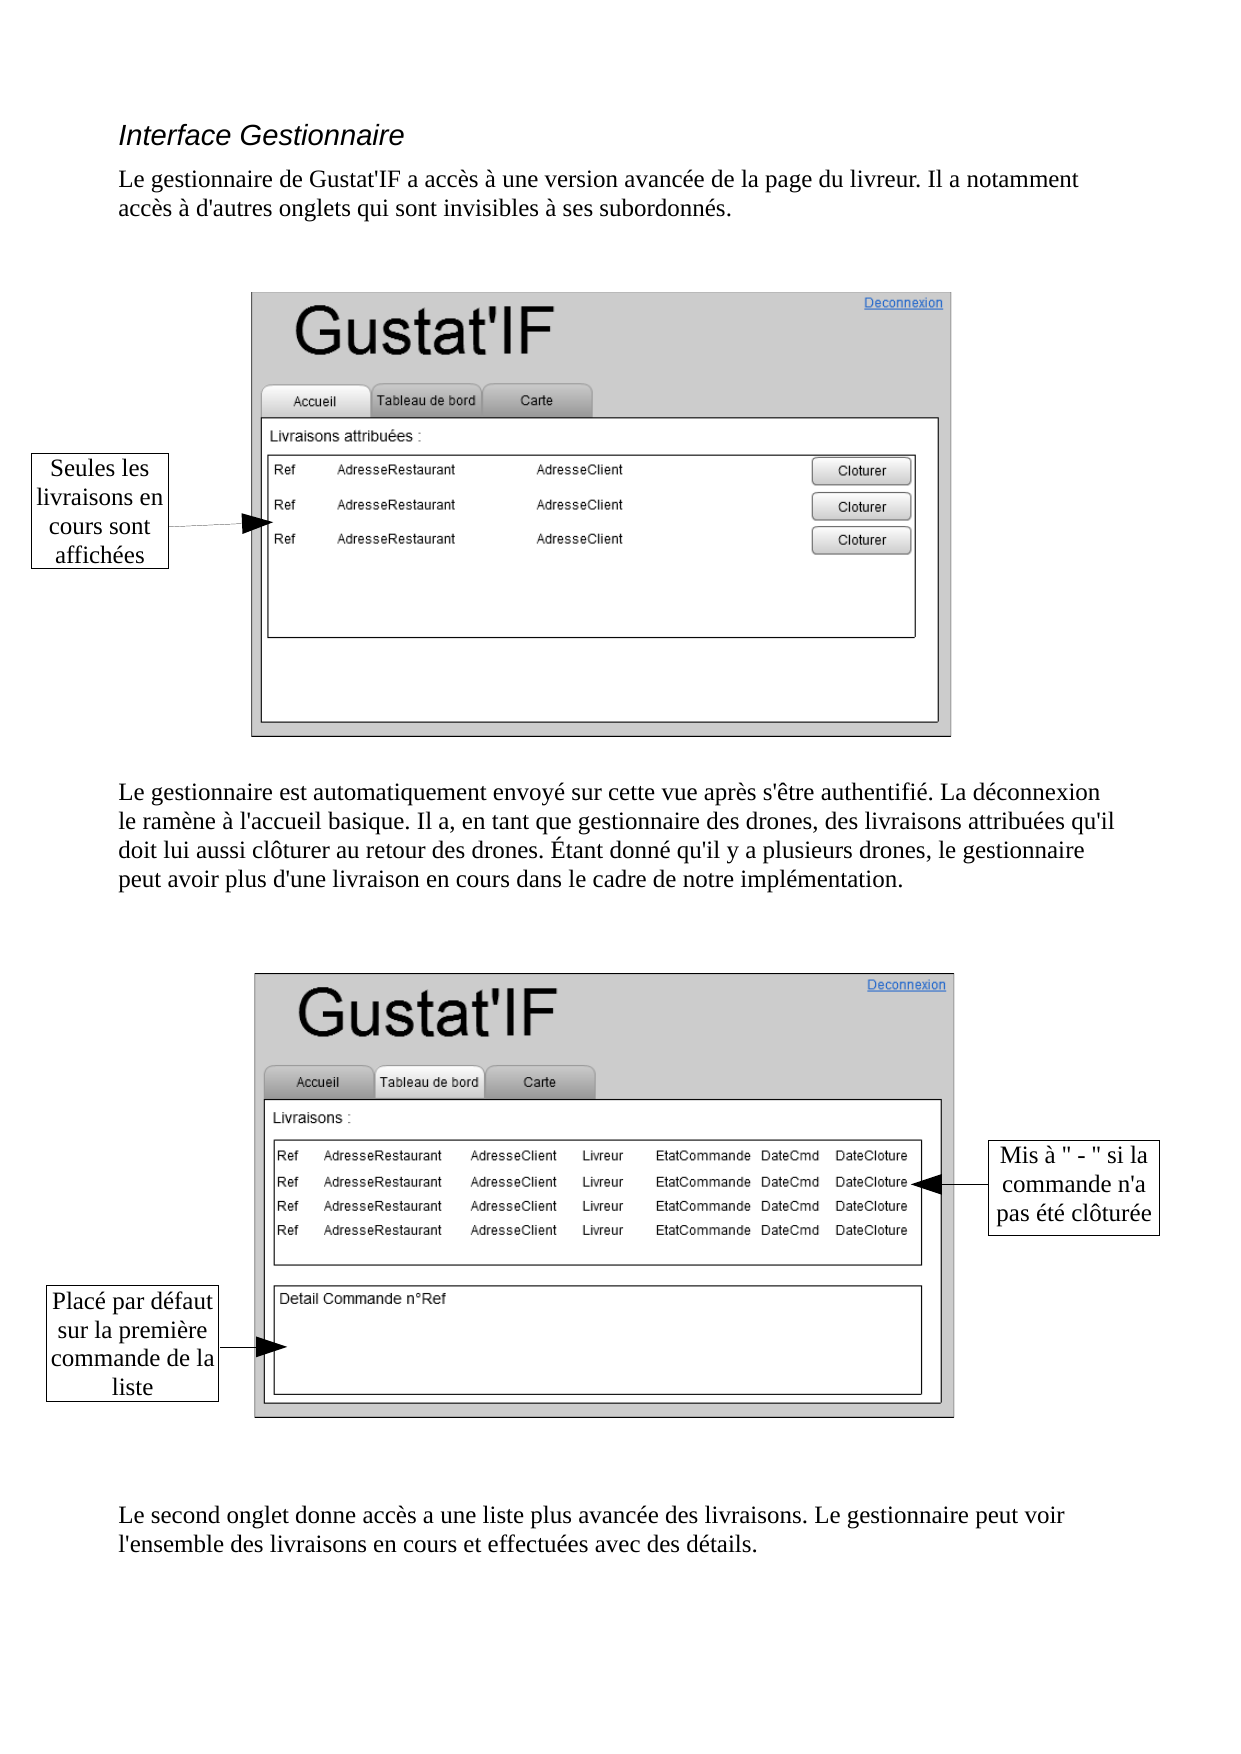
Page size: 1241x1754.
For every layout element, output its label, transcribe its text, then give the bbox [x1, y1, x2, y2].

picture [251, 292, 952, 737]
subtitle Interface Gestionnaire [118, 118, 1122, 152]
text Le gestionnaire est automatiquement envoyé sur cette vue après s'être authentifié. La déconnexion le ramène à l'accueil basique. Il a, en tant que gestionnaire des drones, des livraisons attribuées qu'il doit lui aussi clôturer au retour des drones. Étant donné qu'il y a plusieurs drones, le gestionnaire peut avoir plus d'une livraison en cours dans le cadre de notre implémentation. [118, 777, 1122, 892]
text Le gestionnaire de Gustat'IF a accès à une version avancée de la page du livreur. Il a notamment accès à d'autres onglets qui sont invisibles à ses subordonnés. [118, 164, 1122, 222]
picture [254, 973, 955, 1418]
text Le second onglet donne accès a une liste plus avancée des livraisons. Le gestionnaire peut voir l'ensemble des livraisons en cours et effectuées avec des détails. [118, 1500, 1122, 1558]
